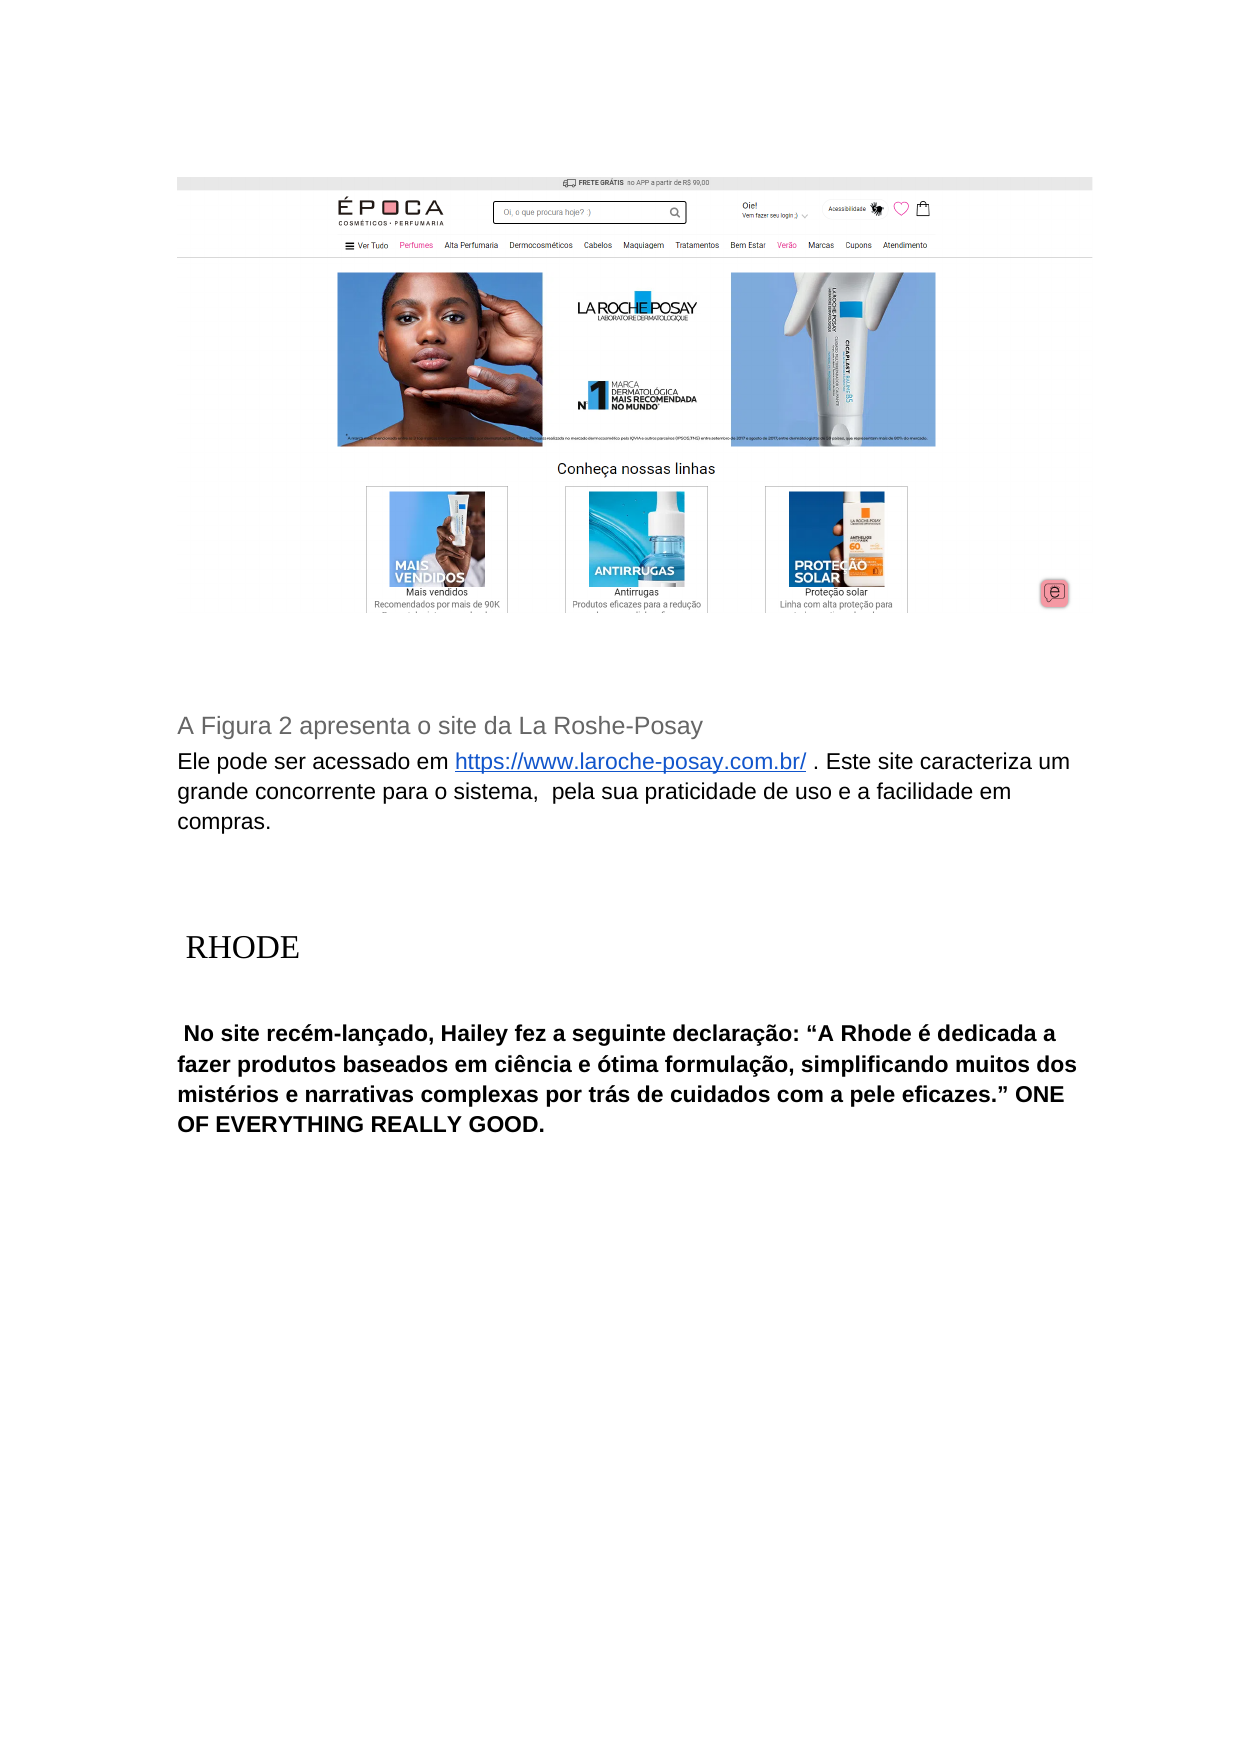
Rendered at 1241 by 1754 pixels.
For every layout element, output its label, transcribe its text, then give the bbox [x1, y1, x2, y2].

subtitle A Figura 2 apresenta o site da La Roshe-Posay [177, 711, 1093, 739]
picture [177, 177, 1093, 613]
subtitle RHODE [177, 927, 1093, 965]
text Ele pode ser acessado em https://www.laroche-posay.com.br/ . Este site caracteriza um grande concorrente para o sistema, pela sua praticidade de uso e a facilidade em compras. [177, 748, 1093, 834]
text No site recém-lançado, Hailey fez a seguinte declaração: “A Rhode é dedicada a fazer produtos baseados em ciência e ótima formulação, simplificando muitos dos mistérios e narrativas complexas por trás de cuidados com a pele eficazes.” ONE OF EVERYTHING REALLY GOOD. [177, 990, 1093, 1168]
